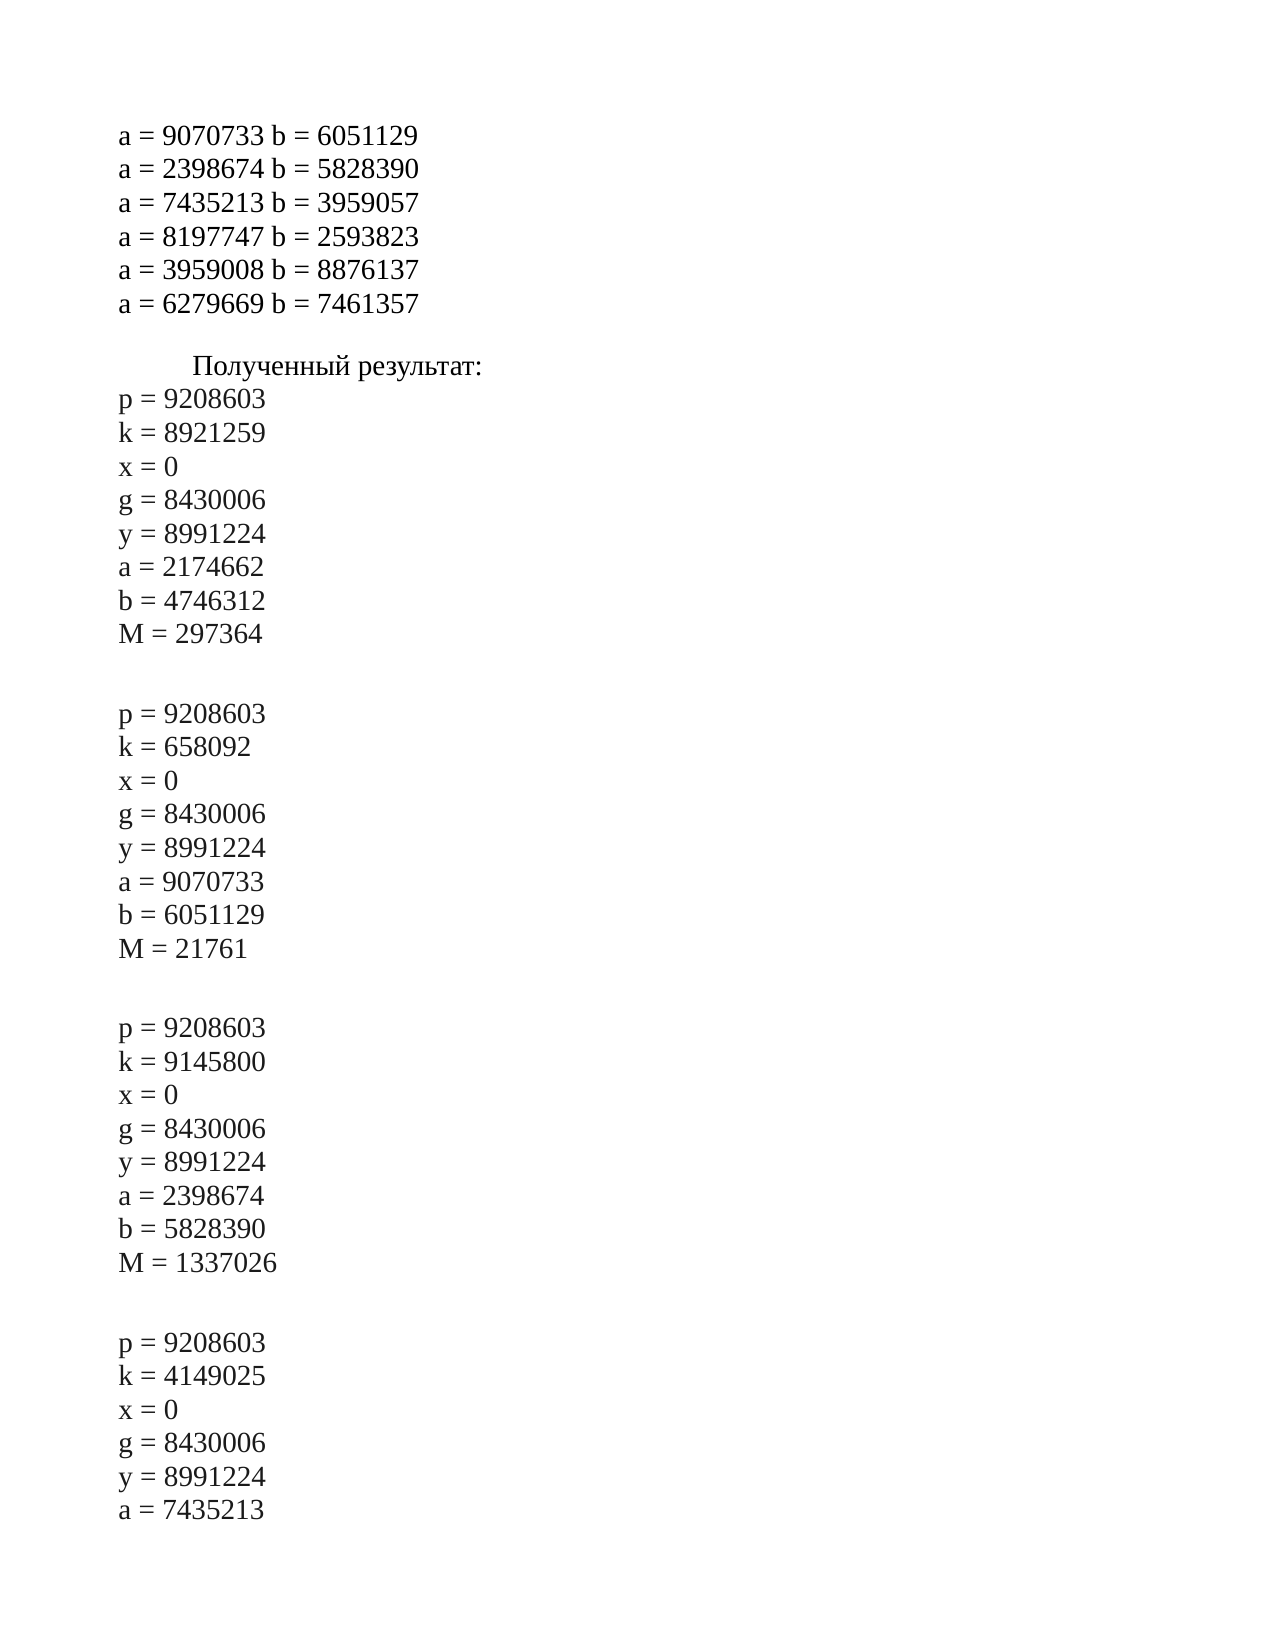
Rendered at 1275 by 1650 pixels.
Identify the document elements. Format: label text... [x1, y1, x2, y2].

text a = 7435213 b = 3959057 [118, 185, 1157, 219]
text a = 7435213 [118, 1492, 1157, 1526]
text x = 0 [118, 1077, 1157, 1111]
text p = 9208603 [118, 1010, 1157, 1044]
text p = 9208603 [118, 1325, 1157, 1358]
text y = 8991224 [118, 516, 1157, 549]
text M = 297364 [118, 616, 1157, 650]
text p = 9208603 [118, 696, 1157, 729]
text a = 6279669 b = 7461357 [118, 286, 1157, 319]
text a = 2398674 b = 5828390 [118, 152, 1157, 185]
text a = 2398674 [118, 1178, 1157, 1212]
text g = 8430006 [118, 1425, 1157, 1459]
text y = 8991224 [118, 1144, 1157, 1178]
text k = 658092 [118, 729, 1157, 763]
text a = 2174662 [118, 549, 1157, 583]
text M = 1337026 [118, 1245, 1157, 1279]
text p = 9208603 [118, 382, 1157, 415]
text g = 8430006 [118, 1111, 1157, 1144]
text x = 0 [118, 1392, 1157, 1425]
text b = 5828390 [118, 1212, 1157, 1245]
text k = 4149025 [118, 1358, 1157, 1392]
text Полученный результат: [118, 348, 1157, 382]
text a = 8197747 b = 2593823 [118, 219, 1157, 252]
text g = 8430006 [118, 797, 1157, 830]
text a = 3959008 b = 8876137 [118, 252, 1157, 286]
text M = 21761 [118, 931, 1157, 964]
text x = 0 [118, 449, 1157, 482]
text a = 9070733 b = 6051129 [118, 118, 1157, 152]
text k = 9145800 [118, 1044, 1157, 1077]
text y = 8991224 [118, 1459, 1157, 1492]
text y = 8991224 [118, 830, 1157, 864]
text k = 8921259 [118, 415, 1157, 449]
text b = 6051129 [118, 897, 1157, 931]
text x = 0 [118, 763, 1157, 797]
text g = 8430006 [118, 482, 1157, 516]
text a = 9070733 [118, 864, 1157, 897]
text b = 4746312 [118, 583, 1157, 616]
